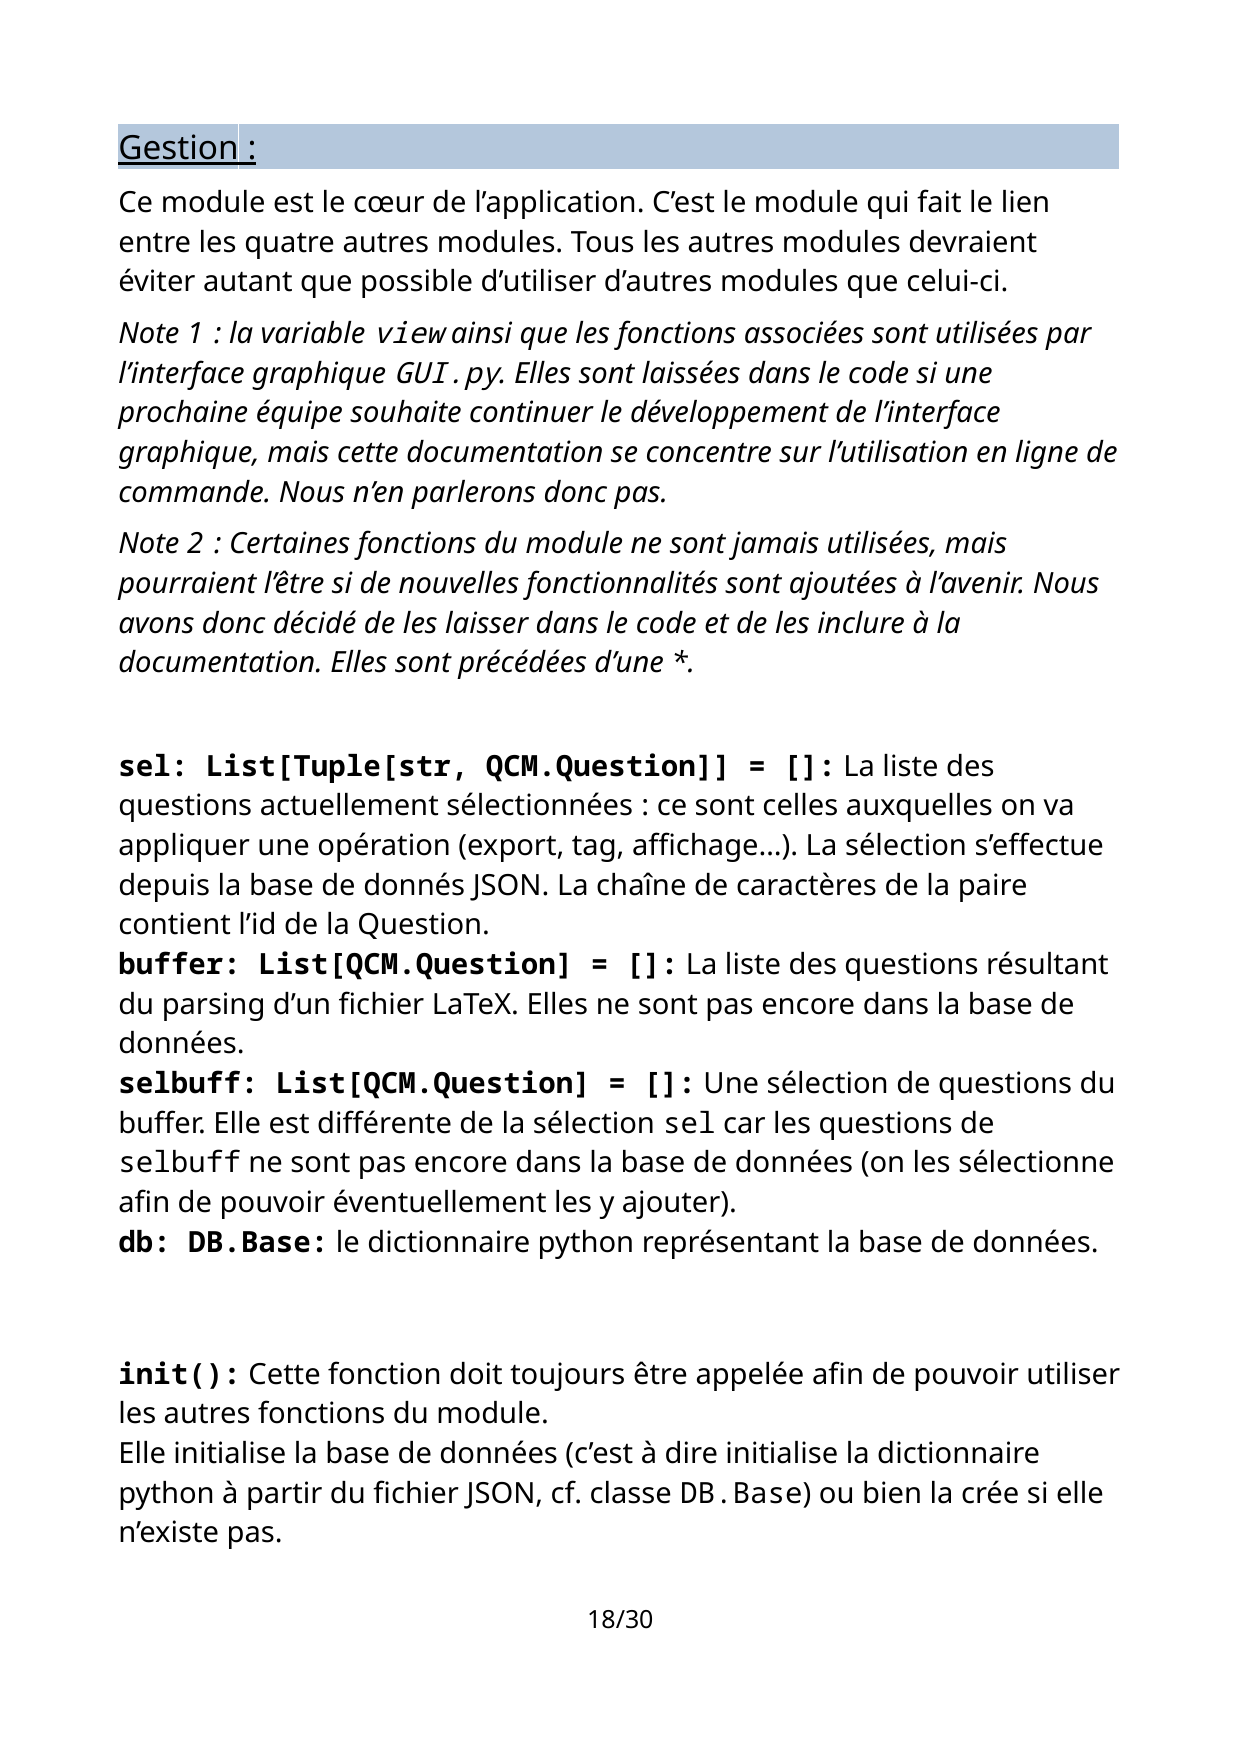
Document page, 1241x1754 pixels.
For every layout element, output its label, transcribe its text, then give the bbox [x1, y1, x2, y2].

text Note 1 : la variable view ainsi que les fonctions associées sont utilisées par l’interface graphique GUI.py. Elles sont laissées dans le code si une prochaine équipe souhaite continuer le développement de l’interface graphique, mais cette documentation se concentre sur l’utilisation en ligne de commande. Nous n’en parlerons donc pas. [118, 312, 1122, 511]
text sel: List[Tuple[str, QCM.Question]] = []: La liste des questions actuellement sélectionnées : ce sont celles auxquelles on va appliquer une opération (export, tag, affichage…). La sélection s’effectue depuis la base de donnés JSON. La chaîne de caractères de la paire contient l’id de la Question. buffer: List[QCM.Question] = []: La liste des questions résultant du parsing d’un fichier LaTeX. Elles ne sont pas encore dans la base de données. selbuff: List[QCM.Question] = []: Une sélection de questions du buffer. Elle est différente de la sélection sel car les questions de selbuff ne sont pas encore dans la base de données (on les sélectionne afin de pouvoir éventuellement les y ajouter). db: DB.Base: le dictionnaire python représentant la base de données. [118, 745, 1122, 1289]
text Ce module est le cœur de l’application. C’est le module qui fait le lien entre les quatre autres modules. Tous les autres modules devraient éviter autant que possible d’utiliser d’autres modules que celui-ci. [118, 181, 1122, 300]
text Note 2 : Certaines fonctions du module ne sont jamais utilisées, mais pourraient l’être si de nouvelles fonctionnalités sont ajoutées à l’avenir. Nous avons donc décidé de les laisser dans le code et de les inclure à la documentation. Elles sont précédées d’une *. [118, 523, 1122, 681]
text Gestion : [118, 124, 1122, 169]
text init(): Cette fonction doit toujours être appelée afin de pouvoir utiliser les autres fonctions du module. Elle initialise la base de données (c’est à dire initialise la dictionnaire python à partir du fichier JSON, cf. classe DB.Base) ou bien la crée si elle n’existe pas. [118, 1353, 1122, 1551]
